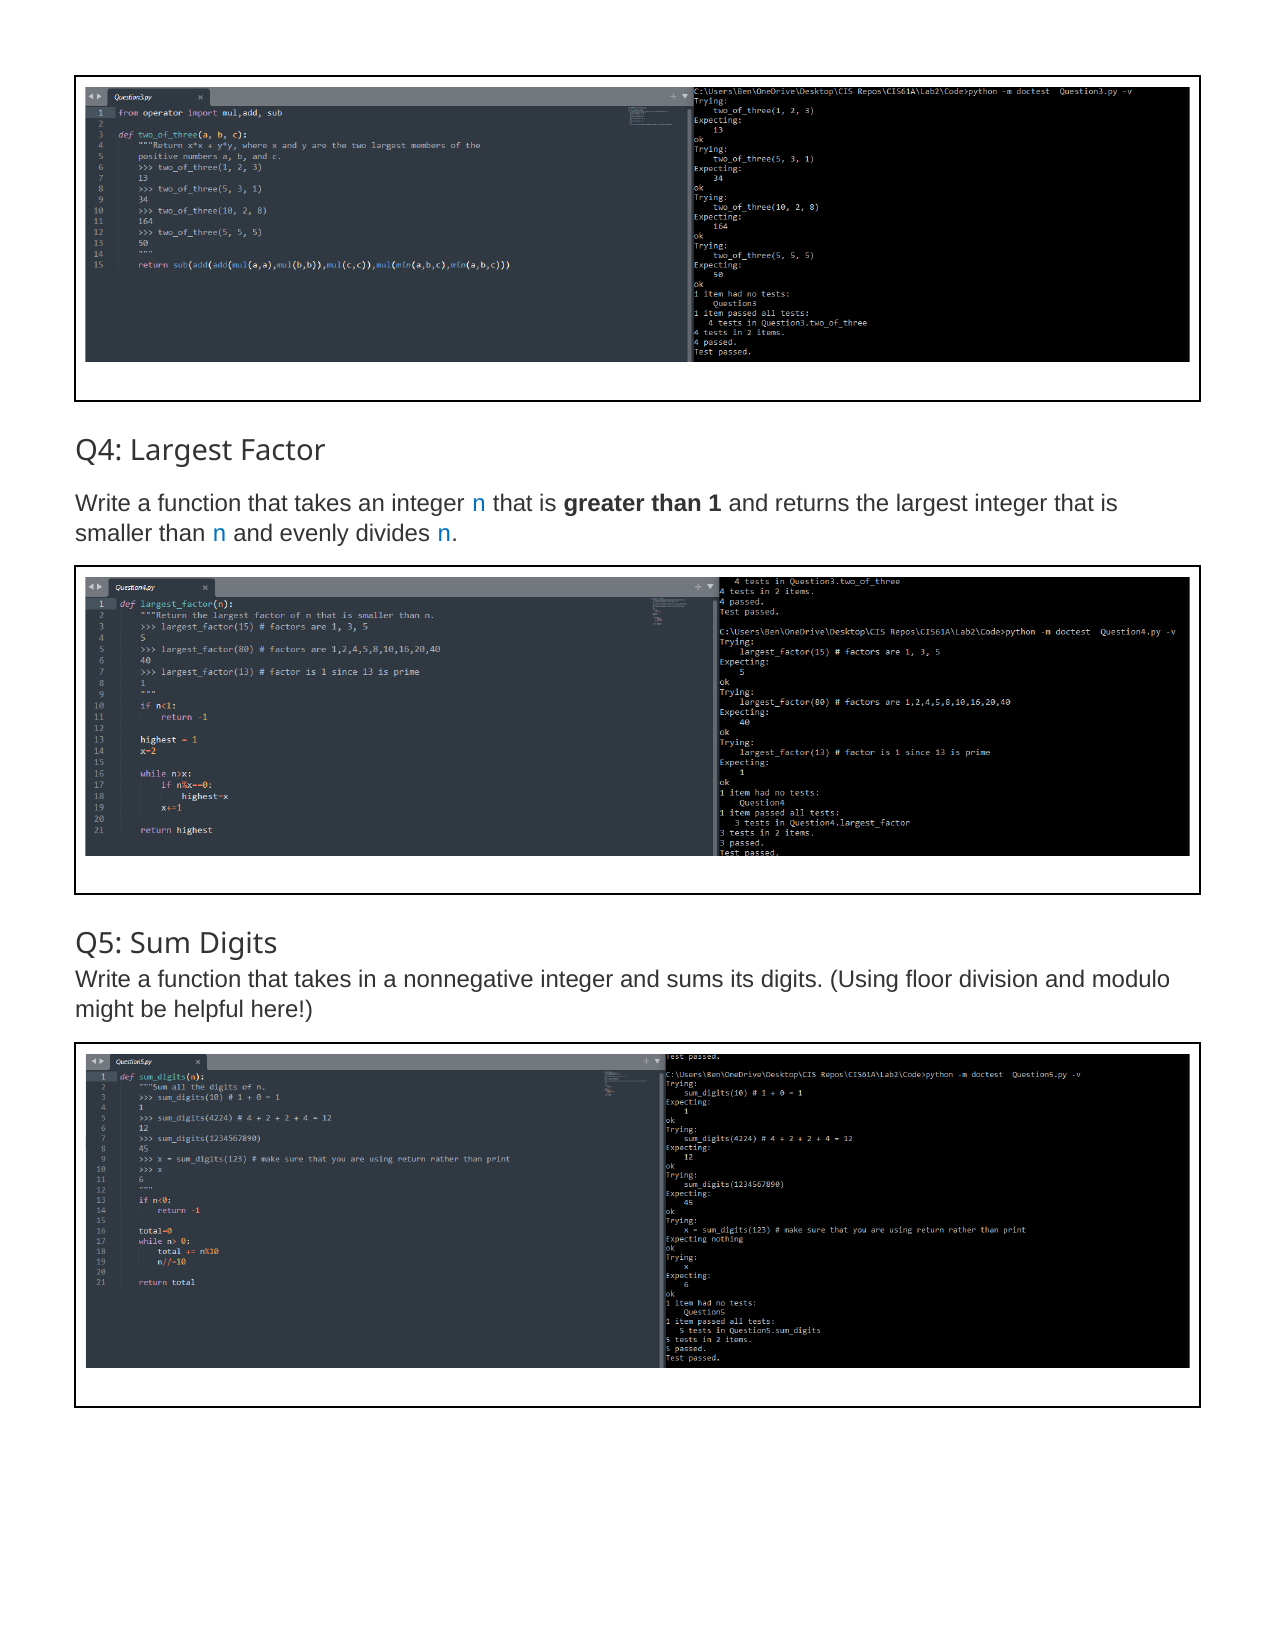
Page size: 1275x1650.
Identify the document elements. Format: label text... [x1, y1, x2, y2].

picture [85, 87, 1190, 362]
table_header [76, 88, 1199, 399]
subtitle Q5: Sum Digits Write a function that takes in a nonnegative integer and sums its digits. (Using floor division and modulo might be helpful here!) [75, 922, 1200, 1023]
table_header [76, 567, 1199, 893]
picture [85, 577, 1190, 856]
subtitle Q4: Largest Factor [75, 429, 1200, 468]
table_header [76, 77, 1199, 87]
table_header [76, 1044, 1199, 1054]
text Write a function that takes an integer n that is greater than 1 and returns the largest integer that is smaller than n and evenly divides n. [75, 489, 1200, 548]
picture [85, 1054, 1190, 1368]
table_header [76, 1055, 1199, 1406]
